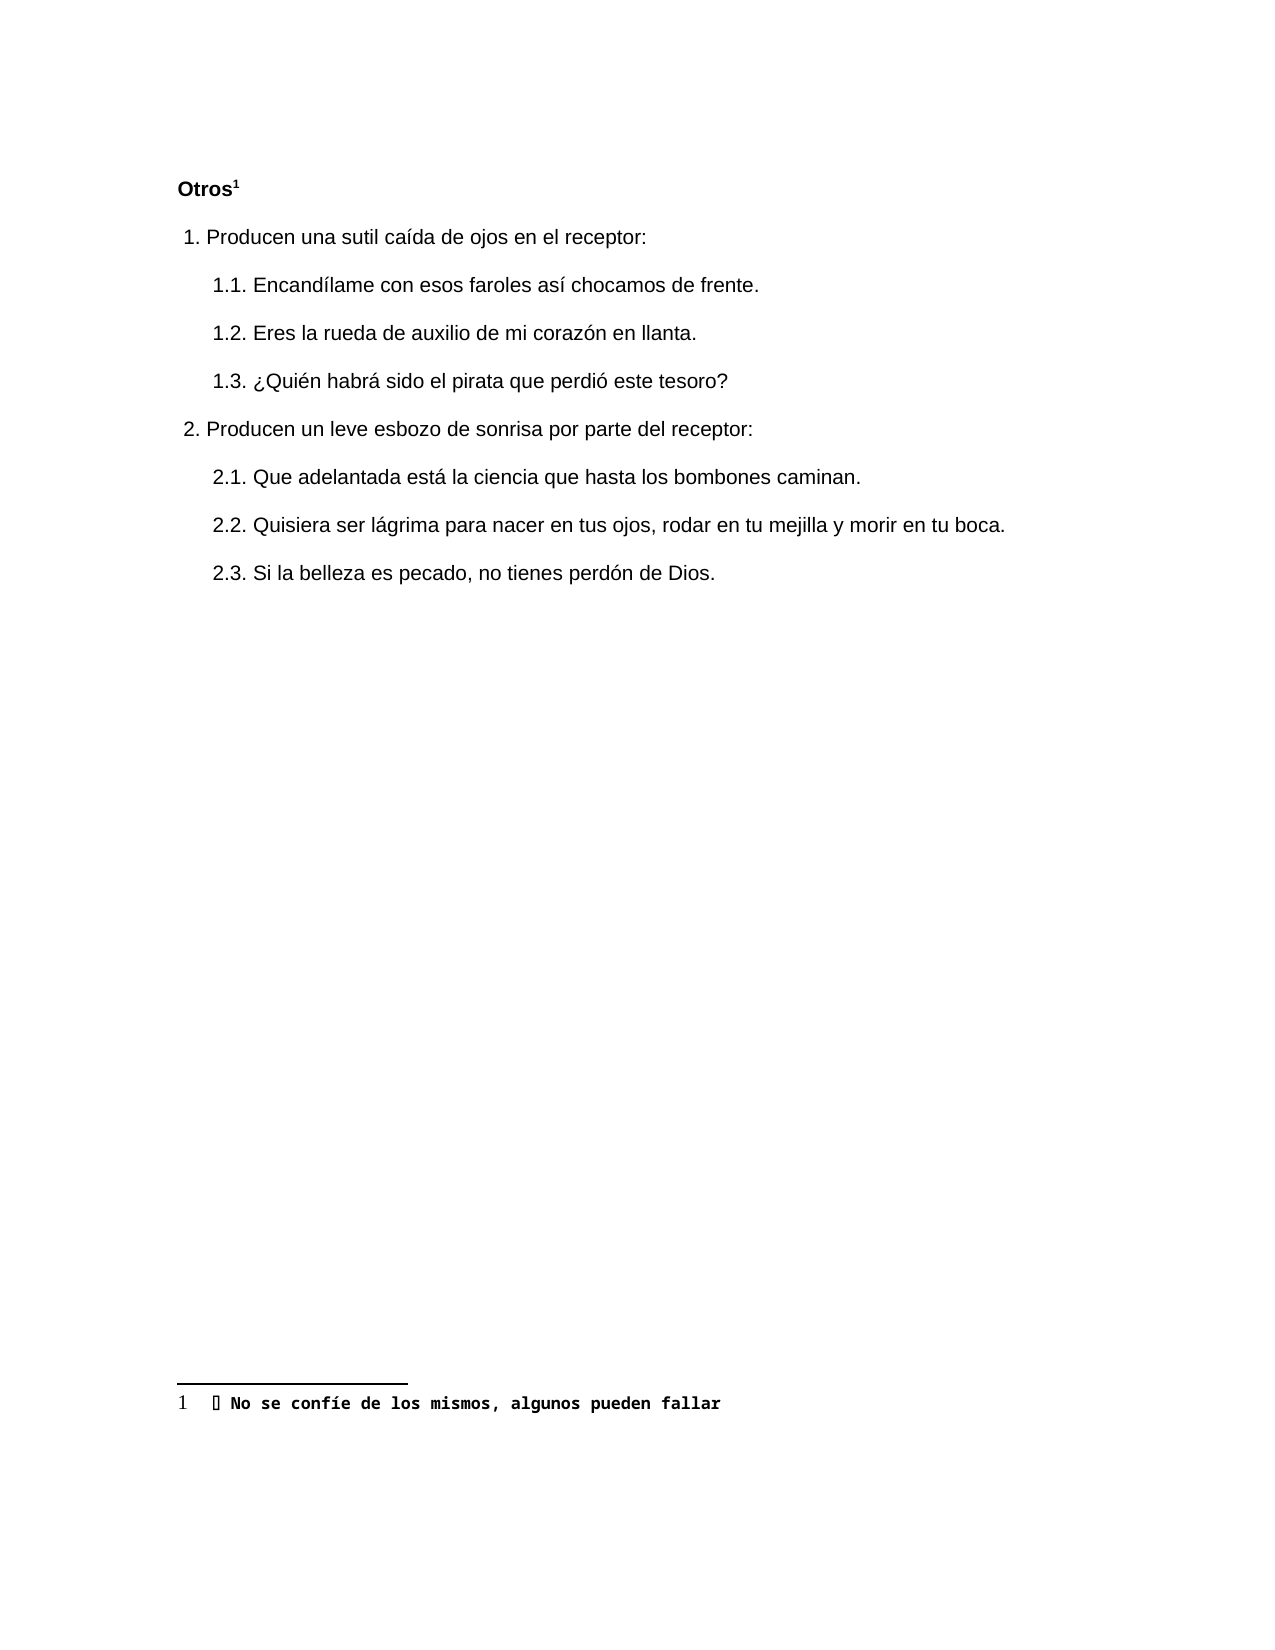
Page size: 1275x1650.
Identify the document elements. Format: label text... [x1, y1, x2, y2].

list Eres la rueda de auxilio de mi corazón en llanta. [207, 321, 1098, 345]
list Si la belleza es pecado, no tienes perdón de Dios. [207, 561, 1098, 584]
list Quisiera ser lágrima para nacer en tus ojos, rodar en tu mejilla y morir en tu boca. [207, 513, 1098, 537]
list Encandílame con esos faroles así chocamos de frente. [207, 273, 1098, 297]
text Otros [177, 177, 1098, 201]
list Producen una sutil caída de ojos en el receptor: [177, 225, 1098, 249]
list ¿Quién habrá sido el pirata que perdió este tesoro? [207, 369, 1098, 393]
list Que adelantada está la ciencia que hasta los bombones caminan. [207, 465, 1098, 489]
text $ No se confíe de los mismos, algunos pueden fallar [177, 1390, 1098, 1414]
list Producen un leve esbozo de sonrisa por parte del receptor: [177, 417, 1098, 441]
